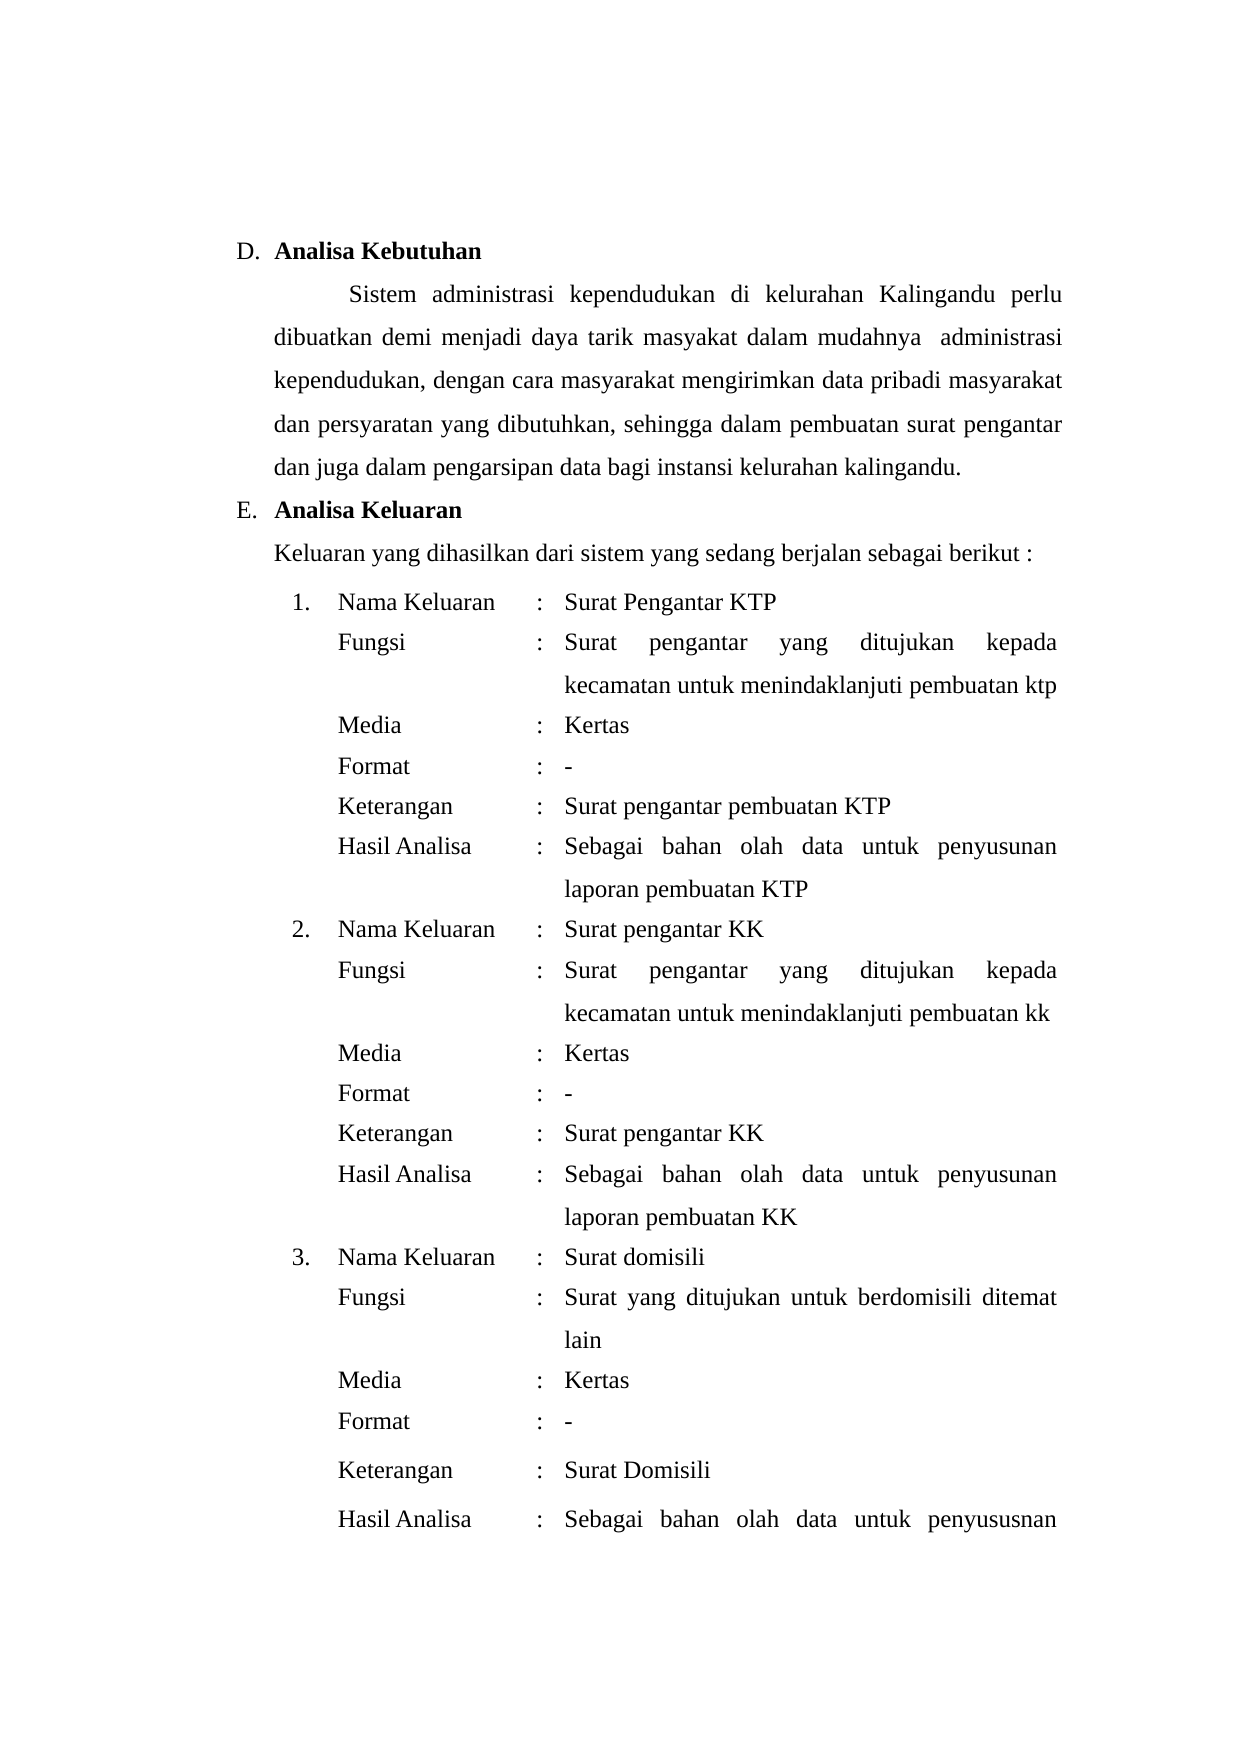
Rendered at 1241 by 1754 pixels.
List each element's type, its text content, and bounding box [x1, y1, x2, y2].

table_cell Fungsi [332, 621, 530, 705]
table_cell Surat pengantar KK [558, 1113, 1063, 1153]
table_cell Surat pengantar pembuatan KTP [558, 785, 1063, 825]
table_cell 3. [286, 1236, 332, 1276]
table_cell [286, 949, 332, 1032]
table_cell [286, 1360, 332, 1400]
table_cell 2. [286, 909, 332, 949]
table_cell [286, 1032, 332, 1072]
table_header 1. [286, 581, 332, 621]
table_cell [286, 825, 332, 909]
table_header Surat Pengantar KTP [558, 581, 1063, 621]
table_cell Keterangan [332, 785, 530, 825]
table_cell : [530, 825, 558, 909]
list Analisa Kebutuhan [236, 236, 1063, 265]
table_cell : [530, 909, 558, 949]
table_cell Media [332, 1032, 530, 1072]
table_cell Format [332, 1400, 530, 1449]
table_cell [286, 705, 332, 745]
table_cell - [558, 1400, 1063, 1449]
table_cell Surat Domisili [558, 1449, 1063, 1498]
table_cell : [530, 745, 558, 785]
table_cell : [530, 705, 558, 745]
table_cell Hasil Analisa [332, 1153, 530, 1236]
table_cell [286, 1073, 332, 1113]
table_cell [286, 785, 332, 825]
table_cell [286, 1276, 332, 1360]
table_cell Fungsi [332, 949, 530, 1032]
table_cell Kertas [558, 1360, 1063, 1400]
table_cell Surat pengantar KK [558, 909, 1063, 949]
table_cell [286, 745, 332, 785]
table_cell Surat yang ditujukan untuk berdomisili ditemat lain [558, 1276, 1063, 1360]
table_cell Keterangan [332, 1449, 530, 1498]
table_cell Hasil Analisa [332, 825, 530, 909]
table_cell : [530, 1073, 558, 1113]
table_cell [286, 1449, 332, 1498]
table_cell Fungsi [332, 1276, 530, 1360]
table_cell Hasil Analisa [332, 1498, 530, 1547]
table_cell : [530, 1032, 558, 1072]
table_header : [530, 581, 558, 621]
table_cell Kertas [558, 1032, 1063, 1072]
table_cell : [530, 1276, 558, 1360]
table_cell : [530, 949, 558, 1032]
table_cell Keterangan [332, 1113, 530, 1153]
table_cell - [558, 1073, 1063, 1113]
table_cell [286, 621, 332, 705]
table_cell Sebagai bahan olah data untuk penyusunan laporan pembuatan KK [558, 1153, 1063, 1236]
table_cell : [530, 1360, 558, 1400]
table_cell : [530, 1449, 558, 1498]
table_cell Format [332, 1073, 530, 1113]
table_cell - [558, 745, 1063, 785]
table_cell [286, 1400, 332, 1449]
table_cell Nama Keluaran [332, 909, 530, 949]
table_cell : [530, 1113, 558, 1153]
table_cell : [530, 785, 558, 825]
table_header Nama Keluaran [332, 581, 530, 621]
table_cell : [530, 1153, 558, 1236]
table_cell Sebagai bahan olah data untuk penyususnan [558, 1498, 1063, 1547]
table_cell : [530, 1400, 558, 1449]
table_cell : [530, 1498, 558, 1547]
table_cell : [530, 1236, 558, 1276]
table_cell Surat pengantar yang ditujukan kepada kecamatan untuk menindaklanjuti pembuatan ktp [558, 621, 1063, 705]
table_cell Sebagai bahan olah data untuk penyusunan laporan pembuatan KTP [558, 825, 1063, 909]
table_cell Surat pengantar yang ditujukan kepada kecamatan untuk menindaklanjuti pembuatan kk [558, 949, 1063, 1032]
table_cell Surat domisili [558, 1236, 1063, 1276]
table_cell [286, 1153, 332, 1236]
table_cell [286, 1113, 332, 1153]
table_cell Media [332, 1360, 530, 1400]
table_cell [286, 1498, 332, 1547]
table_cell Format [332, 745, 530, 785]
table_cell : [530, 621, 558, 705]
text Sistem administrasi kependudukan di kelurahan Kalingandu perlu dibuatkan demi menjadi daya tarik masyakat dalam mudahnya administrasi kependudukan, dengan cara masyarakat mengirimkan data pribadi masyarakat dan persyaratan yang dibutuhkan, sehingga dalam pembuatan surat pengantar dan juga dalam pengarsipan data bagi instansi kelurahan kalingandu. [274, 279, 1063, 481]
text Keluaran yang dihasilkan dari sistem yang sedang berjalan sebagai berikut : [274, 538, 1063, 567]
table_cell Nama Keluaran [332, 1236, 530, 1276]
list Analisa Keluaran [236, 495, 1063, 524]
table_cell Media [332, 705, 530, 745]
table_cell Kertas [558, 705, 1063, 745]
